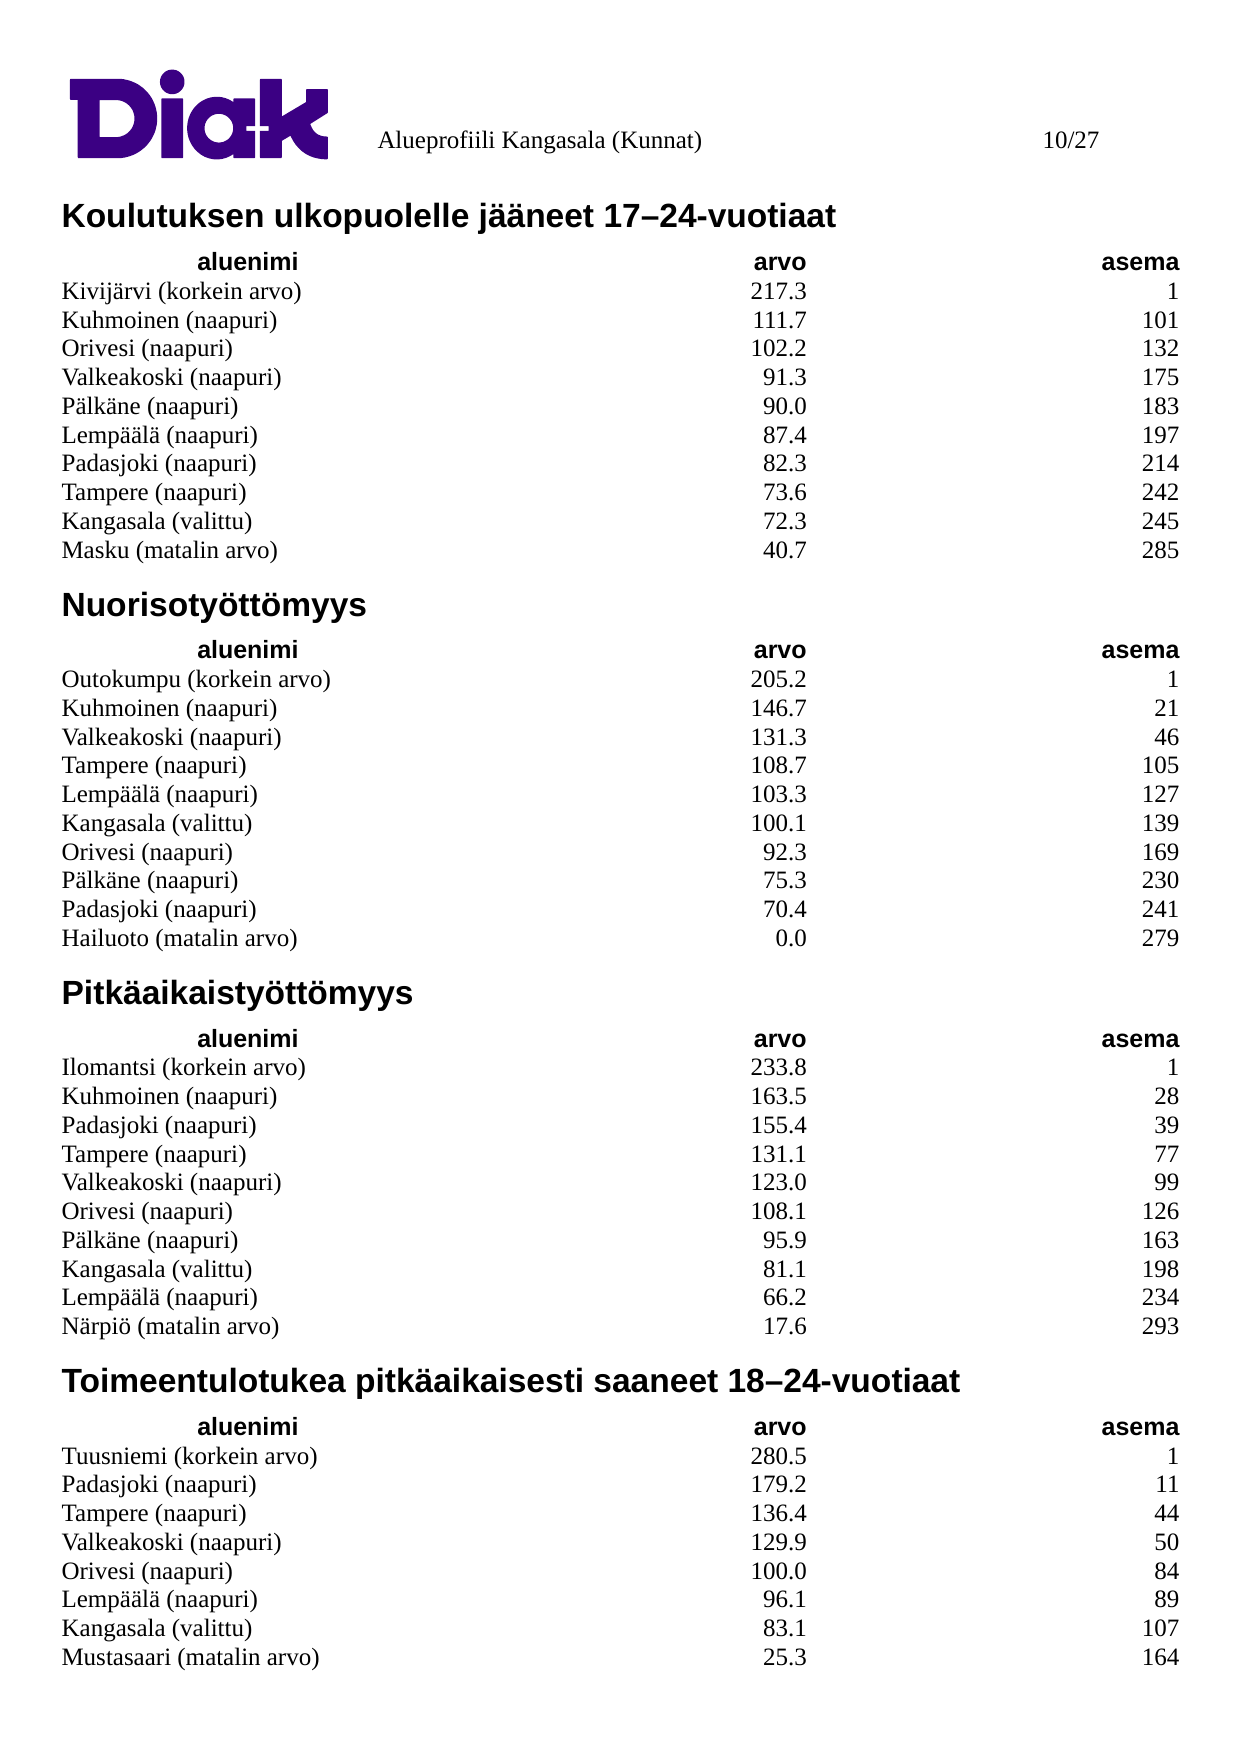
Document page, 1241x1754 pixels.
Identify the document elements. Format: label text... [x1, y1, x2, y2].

table_cell 129.9 [434, 1527, 806, 1556]
table_cell Outokumpu (korkein arvo) [61, 664, 434, 693]
table_cell 91.3 [434, 362, 806, 391]
table_cell Närpiö (matalin arvo) [61, 1311, 434, 1340]
table_cell Orivesi (naapuri) [61, 1556, 434, 1584]
table_header aluenimi [61, 247, 434, 276]
table_cell 95.9 [434, 1225, 806, 1254]
table_cell Kangasala (valittu) [61, 1254, 434, 1282]
table_cell Lempäälä (naapuri) [61, 1283, 434, 1311]
table_cell Kangasala (valittu) [61, 1613, 434, 1642]
table_cell 84 [806, 1556, 1179, 1584]
table_cell 83.1 [434, 1613, 806, 1642]
table_cell 217.3 [434, 276, 806, 305]
table_cell Ilomantsi (korkein arvo) [61, 1053, 434, 1081]
table_cell 103.3 [434, 779, 806, 808]
table_cell 100.0 [434, 1556, 806, 1584]
table_cell Padasjoki (naapuri) [61, 894, 434, 923]
table_cell 175 [806, 362, 1179, 391]
table_cell Lempäälä (naapuri) [61, 1585, 434, 1613]
table_cell 46 [806, 722, 1179, 751]
table_cell 73.6 [434, 477, 806, 506]
table_cell 1 [806, 1053, 1179, 1081]
table_cell Lempäälä (naapuri) [61, 779, 434, 808]
table_cell Padasjoki (naapuri) [61, 1470, 434, 1498]
table_cell Valkeakoski (naapuri) [61, 1168, 434, 1196]
table_cell Padasjoki (naapuri) [61, 449, 434, 477]
table_cell Kangasala (valittu) [61, 808, 434, 837]
table_cell 108.7 [434, 751, 806, 779]
table_cell 146.7 [434, 693, 806, 722]
table_cell 39 [806, 1110, 1179, 1139]
table_cell 40.7 [434, 535, 806, 563]
table_cell Pälkäne (naapuri) [61, 1225, 434, 1254]
table_cell Masku (matalin arvo) [61, 535, 434, 563]
table_cell 1 [806, 276, 1179, 305]
table_header arvo [434, 247, 806, 276]
table_cell 279 [806, 923, 1179, 952]
table_header asema [806, 636, 1179, 664]
table_cell 25.3 [434, 1642, 806, 1671]
table_header asema [806, 1024, 1179, 1052]
table_cell 285 [806, 535, 1179, 563]
table_cell 139 [806, 808, 1179, 837]
table_cell 0.0 [434, 923, 806, 952]
table_cell 242 [806, 477, 1179, 506]
table_cell Tampere (naapuri) [61, 477, 434, 506]
table_cell 100.1 [434, 808, 806, 837]
table_cell 233.8 [434, 1053, 806, 1081]
table_cell 155.4 [434, 1110, 806, 1139]
table_cell 127 [806, 779, 1179, 808]
table_cell 293 [806, 1311, 1179, 1340]
table_cell 89 [806, 1585, 1179, 1613]
table_cell 96.1 [434, 1585, 806, 1613]
table_cell 230 [806, 866, 1179, 894]
table_cell 126 [806, 1196, 1179, 1225]
table_cell Valkeakoski (naapuri) [61, 722, 434, 751]
table_cell Kangasala (valittu) [61, 506, 434, 535]
table_cell 17.6 [434, 1311, 806, 1340]
table_cell Tuusniemi (korkein arvo) [61, 1441, 434, 1469]
table_cell Valkeakoski (naapuri) [61, 1527, 434, 1556]
table_cell Hailuoto (matalin arvo) [61, 923, 434, 952]
table_cell Orivesi (naapuri) [61, 1196, 434, 1225]
table_cell 1 [806, 1441, 1179, 1469]
table_cell 163 [806, 1225, 1179, 1254]
table_header aluenimi [61, 1412, 434, 1441]
table_cell 241 [806, 894, 1179, 923]
subtitle Nuorisotyöttömyys [61, 584, 1179, 623]
table_cell 50 [806, 1527, 1179, 1556]
table_cell Pälkäne (naapuri) [61, 866, 434, 894]
table_cell 169 [806, 837, 1179, 866]
table_cell Kuhmoinen (naapuri) [61, 693, 434, 722]
table_cell 136.4 [434, 1498, 806, 1527]
table_cell Kuhmoinen (naapuri) [61, 305, 434, 333]
table_cell 44 [806, 1498, 1179, 1527]
table_cell 90.0 [434, 391, 806, 420]
table_cell Kivijärvi (korkein arvo) [61, 276, 434, 305]
table_cell 163.5 [434, 1081, 806, 1110]
table_cell 99 [806, 1168, 1179, 1196]
table_cell 1 [806, 664, 1179, 693]
table_cell 205.2 [434, 664, 806, 693]
table_cell 197 [806, 420, 1179, 448]
table_cell 214 [806, 449, 1179, 477]
table_cell 77 [806, 1139, 1179, 1167]
table_cell Mustasaari (matalin arvo) [61, 1642, 434, 1671]
table_cell 70.4 [434, 894, 806, 923]
table_cell 123.0 [434, 1168, 806, 1196]
table_header arvo [434, 636, 806, 664]
table_cell Padasjoki (naapuri) [61, 1110, 434, 1139]
table_cell 87.4 [434, 420, 806, 448]
table_cell 179.2 [434, 1470, 806, 1498]
table_header aluenimi [61, 636, 434, 664]
table_header aluenimi [61, 1024, 434, 1052]
table_cell Valkeakoski (naapuri) [61, 362, 434, 391]
table_header asema [806, 247, 1179, 276]
table_cell 21 [806, 693, 1179, 722]
table_cell 92.3 [434, 837, 806, 866]
table_header arvo [434, 1412, 806, 1441]
table_cell 102.2 [434, 334, 806, 362]
table_cell 280.5 [434, 1441, 806, 1469]
table_cell 164 [806, 1642, 1179, 1671]
table_cell Tampere (naapuri) [61, 1498, 434, 1527]
table_cell Tampere (naapuri) [61, 1139, 434, 1167]
table_cell 111.7 [434, 305, 806, 333]
table_cell 108.1 [434, 1196, 806, 1225]
table_cell Pälkäne (naapuri) [61, 391, 434, 420]
table_cell Tampere (naapuri) [61, 751, 434, 779]
table_cell 131.3 [434, 722, 806, 751]
table_header arvo [434, 1024, 806, 1052]
table_cell Orivesi (naapuri) [61, 334, 434, 362]
table_cell 105 [806, 751, 1179, 779]
table_cell Kuhmoinen (naapuri) [61, 1081, 434, 1110]
table_cell 198 [806, 1254, 1179, 1282]
table_cell 72.3 [434, 506, 806, 535]
subtitle Toimeentulotukea pitkäaikaisesti saaneet 18–24-vuotiaat [61, 1361, 1179, 1399]
table_cell 75.3 [434, 866, 806, 894]
table_cell 131.1 [434, 1139, 806, 1167]
table_cell 11 [806, 1470, 1179, 1498]
table_cell Orivesi (naapuri) [61, 837, 434, 866]
table_cell 132 [806, 334, 1179, 362]
table_cell 234 [806, 1283, 1179, 1311]
table_cell 66.2 [434, 1283, 806, 1311]
subtitle Koulutuksen ulkopuolelle jääneet 17–24-vuotiaat [61, 196, 1179, 235]
table_cell 245 [806, 506, 1179, 535]
table_header asema [806, 1412, 1179, 1441]
table_cell 81.1 [434, 1254, 806, 1282]
table_cell 107 [806, 1613, 1179, 1642]
table_cell 183 [806, 391, 1179, 420]
table_cell 82.3 [434, 449, 806, 477]
table_cell Lempäälä (naapuri) [61, 420, 434, 448]
subtitle Pitkäaikaistyöttömyys [61, 973, 1179, 1011]
table_cell 101 [806, 305, 1179, 333]
table_cell 28 [806, 1081, 1179, 1110]
